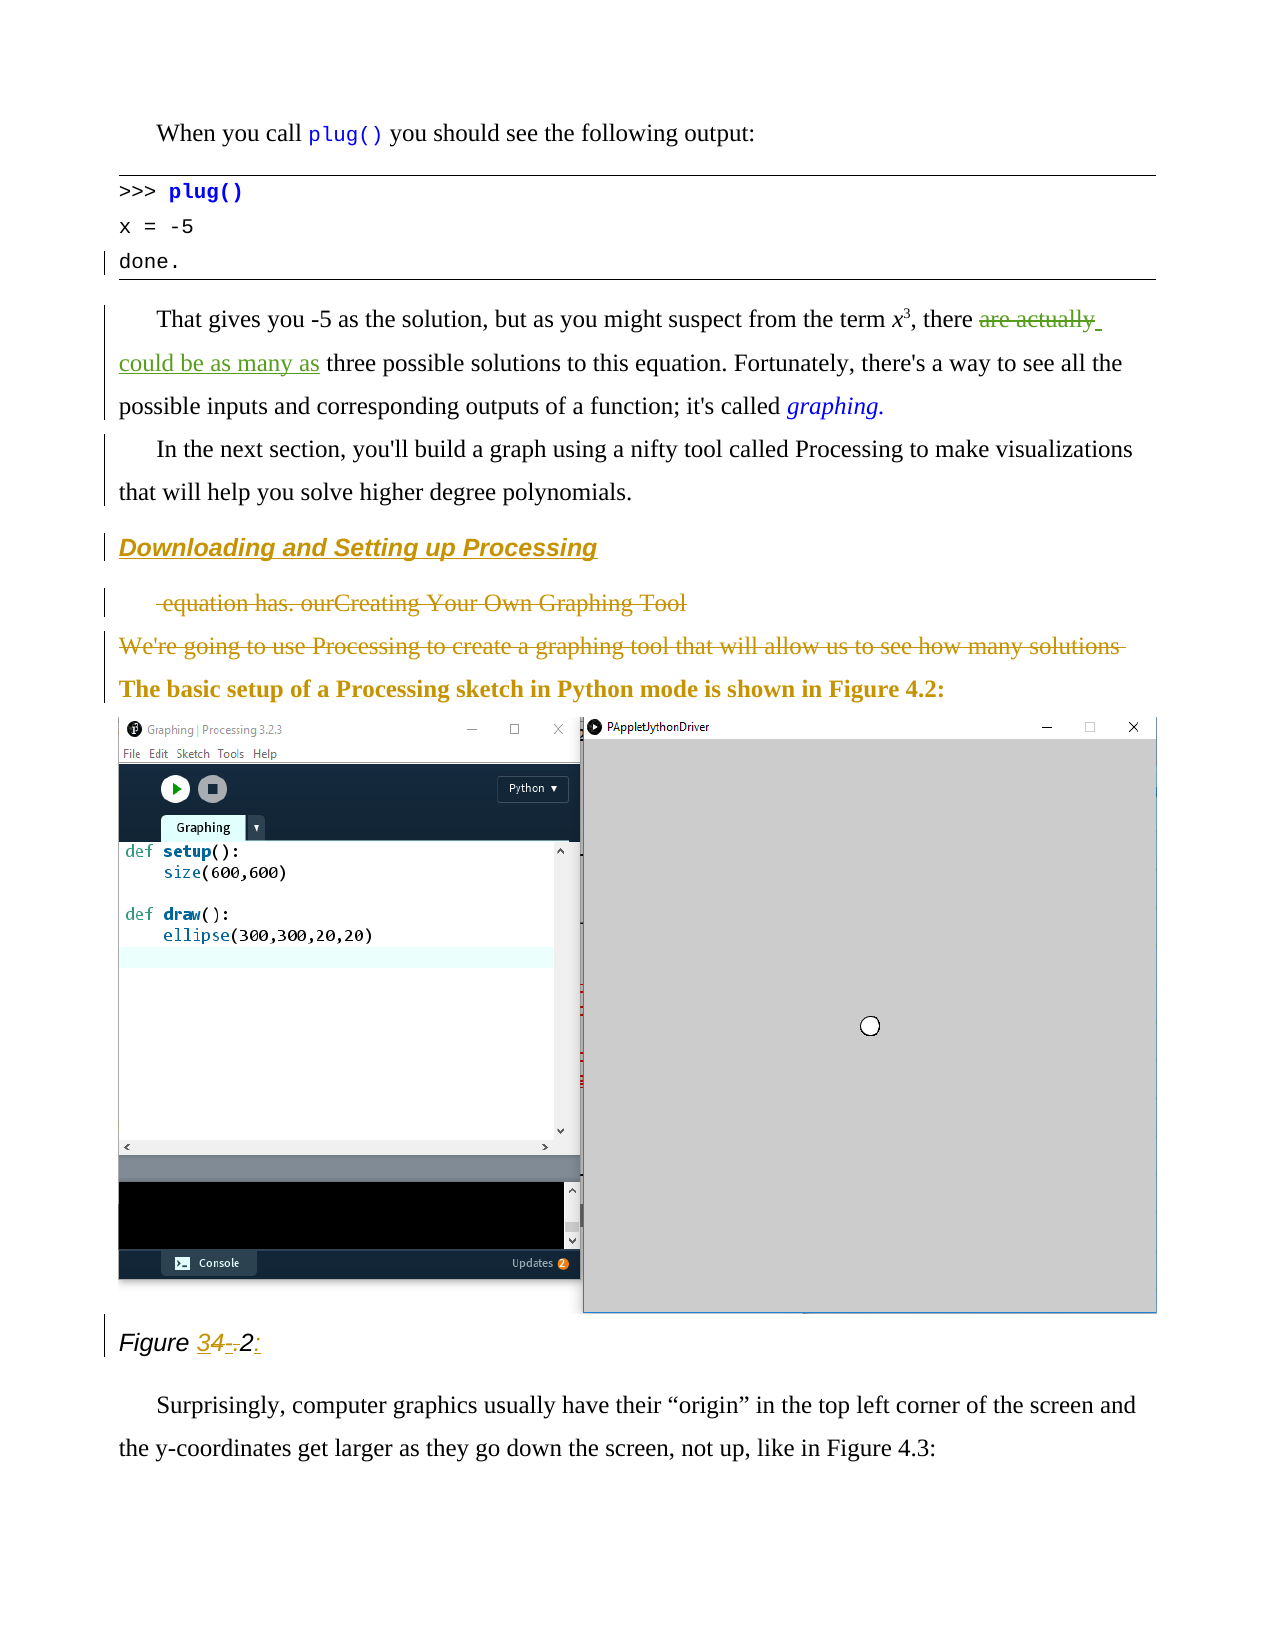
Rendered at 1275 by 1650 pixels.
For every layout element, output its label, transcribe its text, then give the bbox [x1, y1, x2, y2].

text Surprisingly, computer graphics usually have their “origin” in the top left corner of the screen and the y-coordinates get larger as they go down the screen, not up, like in Figure 4.3: [118, 1390, 1156, 1462]
picture [118, 717, 1157, 1314]
text x = -5 [118, 216, 1156, 240]
text done. [118, 251, 1156, 280]
text In the next section, you'll build a graph using a nifty tool called Processing to make visualizations that will help you solve higher degree polynomials. [118, 434, 1156, 506]
text The basic setup of a Processing sketch in Python mode is shown in Figure 4.2: [118, 588, 1156, 703]
text Downloading and Setting up Processing [118, 533, 1156, 561]
text >>> plug() [118, 176, 1156, 204]
text That gives you -5 as the solution, but as you might suspect from the term x3, there could be as many as three possible solutions to this equation. Fortunately, there's a way to see all the possible inputs and corresponding outputs of a function; it's called graphing. [118, 304, 1156, 419]
text Figure 3-2: [118, 1314, 1156, 1357]
text When you call plug() you should see the following output: [118, 118, 1156, 148]
